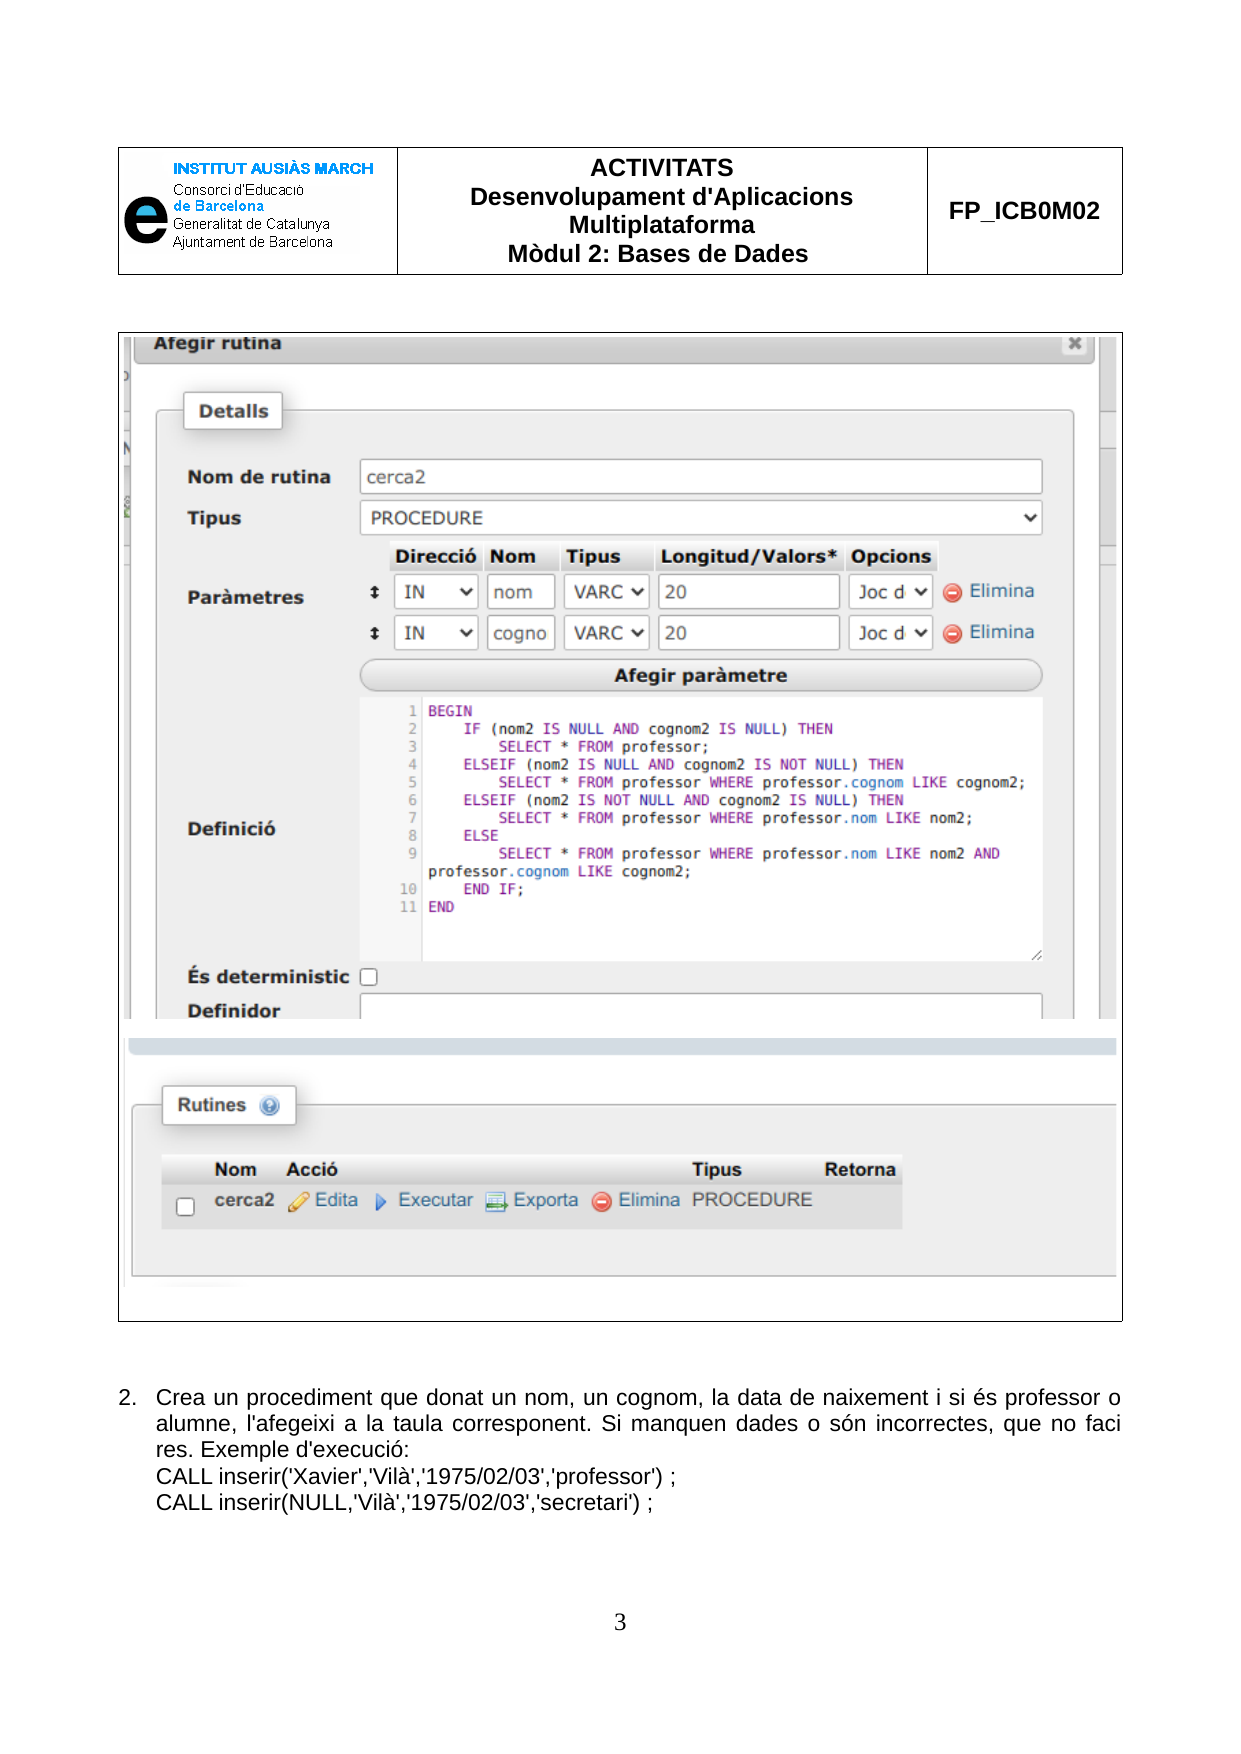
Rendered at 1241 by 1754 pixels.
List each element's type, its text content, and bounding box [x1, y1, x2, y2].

table_header [119, 333, 1122, 1038]
list CALL inserir('Xavier','Vilà','1975/02/03','professor') ; [118, 1463, 1122, 1489]
list CALL inserir(NULL,'Vilà','1975/02/03','secretari') ; [118, 1489, 1122, 1516]
list Crea un procediment que donat un nom, un cognom, la data de naixement i si és professor o alumne, l'afegeixi a la taula corresponent. Si manquen dades o són incorrectes, que no faci res. Exemple d'execució: [118, 1384, 1122, 1463]
picture [123, 152, 382, 258]
picture [123, 337, 1117, 1019]
picture [123, 1038, 1117, 1287]
table_header [119, 1039, 1122, 1321]
